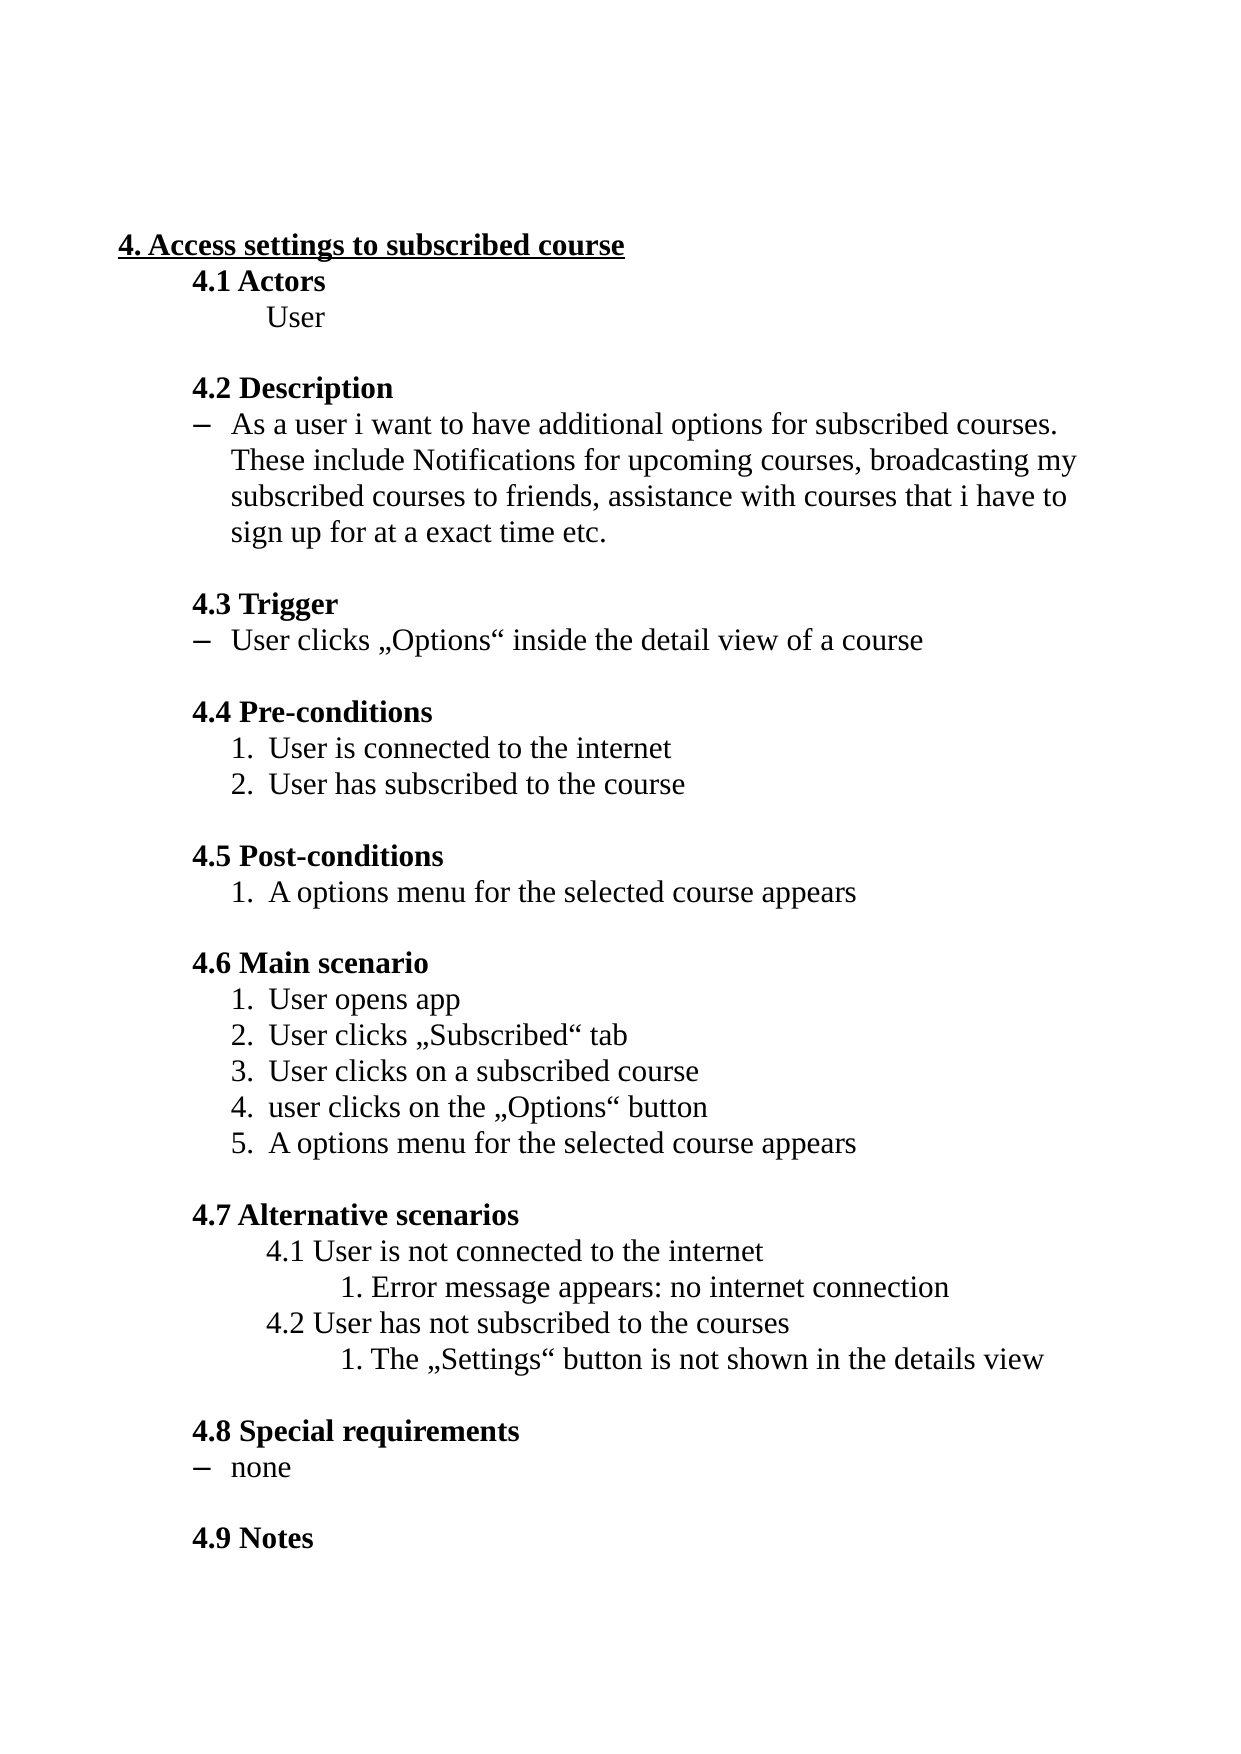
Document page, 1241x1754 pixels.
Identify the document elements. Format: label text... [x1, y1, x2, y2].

text 4.3 Trigger [118, 585, 1122, 621]
list User is connected to the internet [231, 729, 1122, 765]
list User clicks on a subscribed course [231, 1052, 1122, 1088]
list none [193, 1448, 1122, 1484]
text 4.2 User has not subscribed to the courses [118, 1304, 1122, 1340]
list User opens app [231, 981, 1122, 1017]
text User [118, 298, 1122, 334]
text 4. Access settings to subscribed course [118, 226, 1122, 262]
list A options menu for the selected course appears [231, 1124, 1122, 1160]
text 4.9 Notes [118, 1520, 1122, 1556]
text 4.1 User is not connected to the internet [118, 1232, 1122, 1268]
text 4.6 Main scenario [118, 945, 1122, 981]
text 1. Error message appears: no internet connection [118, 1268, 1122, 1304]
list User has subscribed to the course [231, 765, 1122, 801]
list User clicks „Options“ inside the detail view of a course [193, 621, 1122, 657]
list user clicks on the „Options“ button [231, 1088, 1122, 1124]
text 4.2 Description [118, 370, 1122, 406]
text 4.7 Alternative scenarios [118, 1196, 1122, 1232]
list As a user i want to have additional options for subscribed courses. These include Notifications for upcoming courses, broadcasting my subscribed courses to friends, assistance with courses that i have to sign up for at a exact time etc. [193, 406, 1122, 549]
text 4.8 Special requirements [118, 1412, 1122, 1448]
text 1. The „Settings“ button is not shown in the details view [118, 1340, 1122, 1376]
text 4.5 Post-conditions [118, 837, 1122, 873]
list User clicks „Subscribed“ tab [231, 1017, 1122, 1052]
text 4.1 Actors [118, 262, 1122, 298]
text 4.4 Pre-conditions [118, 693, 1122, 729]
list A options menu for the selected course appears [231, 873, 1122, 909]
